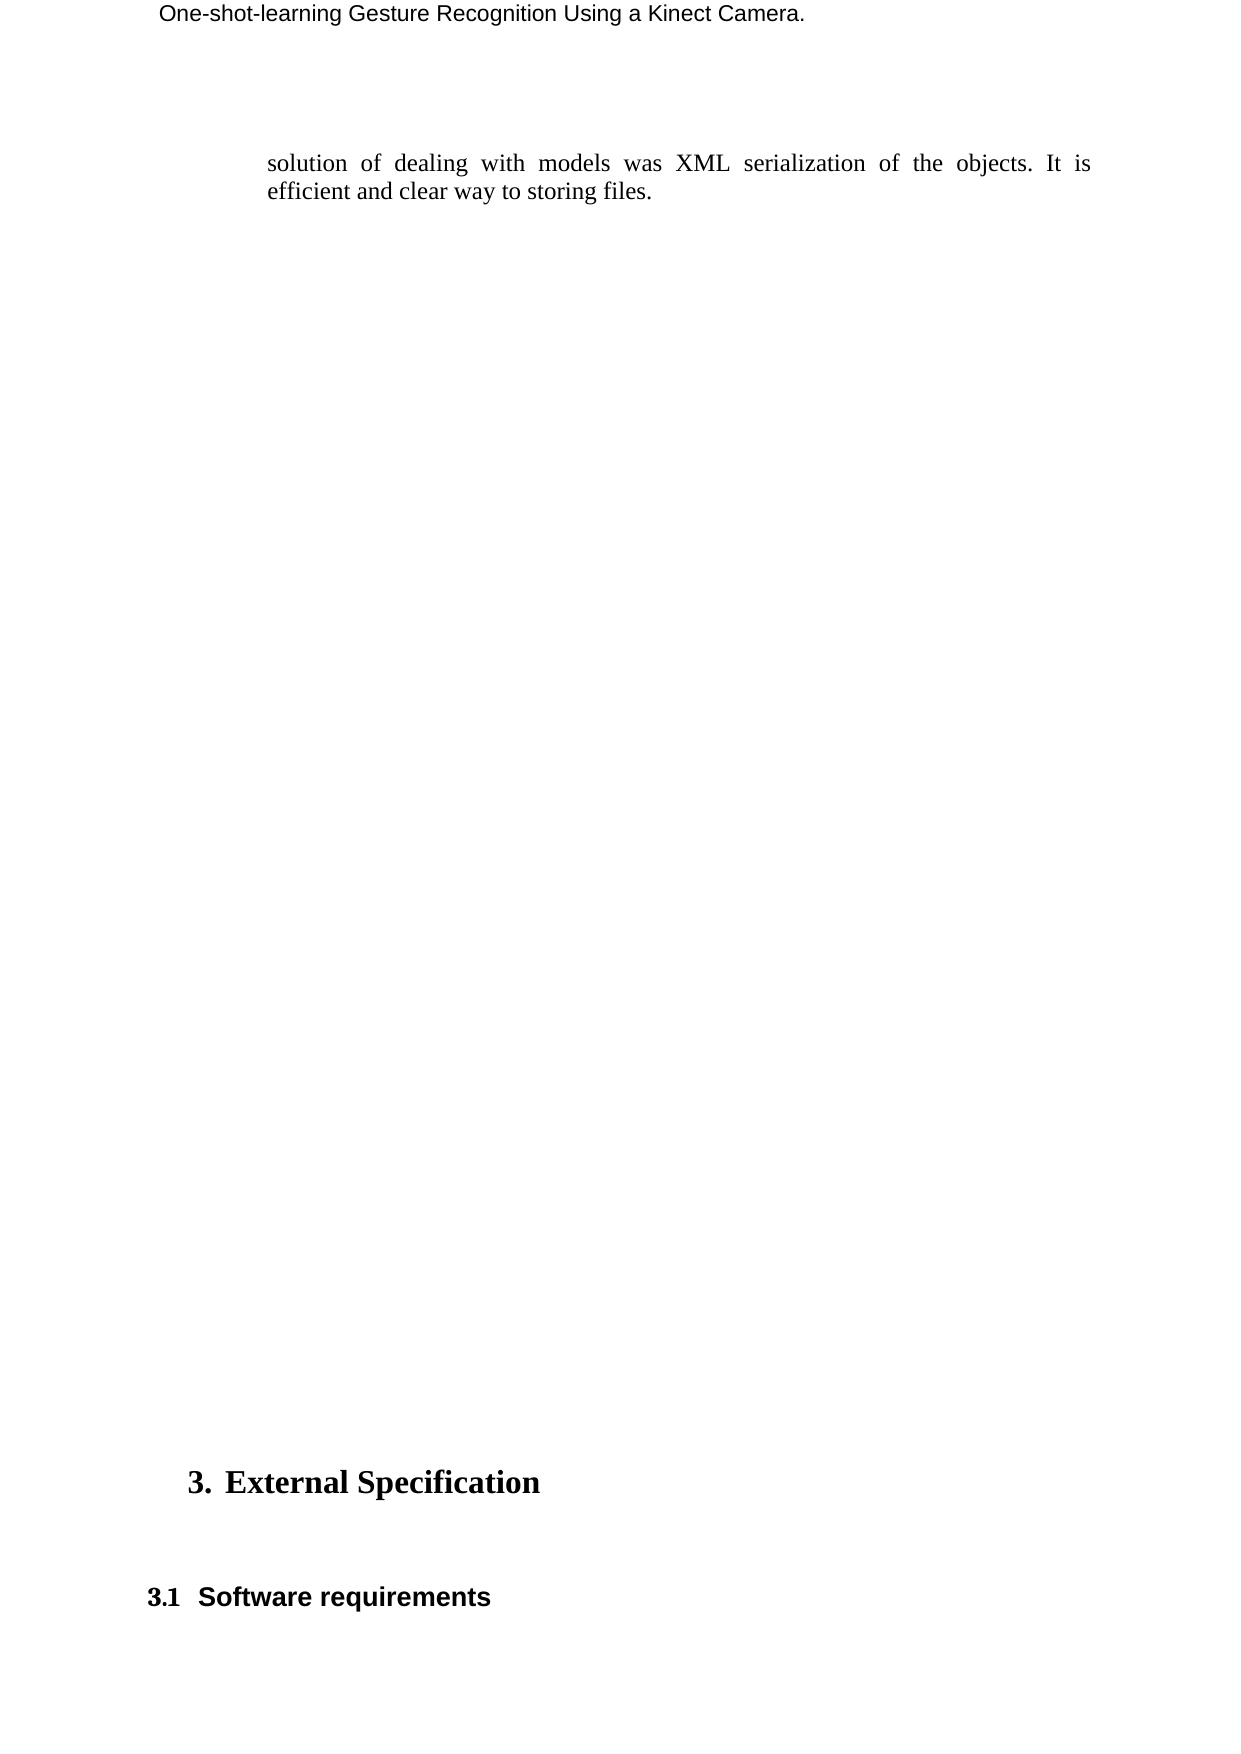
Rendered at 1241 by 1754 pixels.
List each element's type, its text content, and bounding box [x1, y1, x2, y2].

list External Specification [187, 1462, 1093, 1501]
text solution of dealing with models was XML serialization of the objects. It is efficient and clear way to storing files. [267, 148, 1093, 205]
text 3.1 Software requirements [148, 1581, 1093, 1613]
